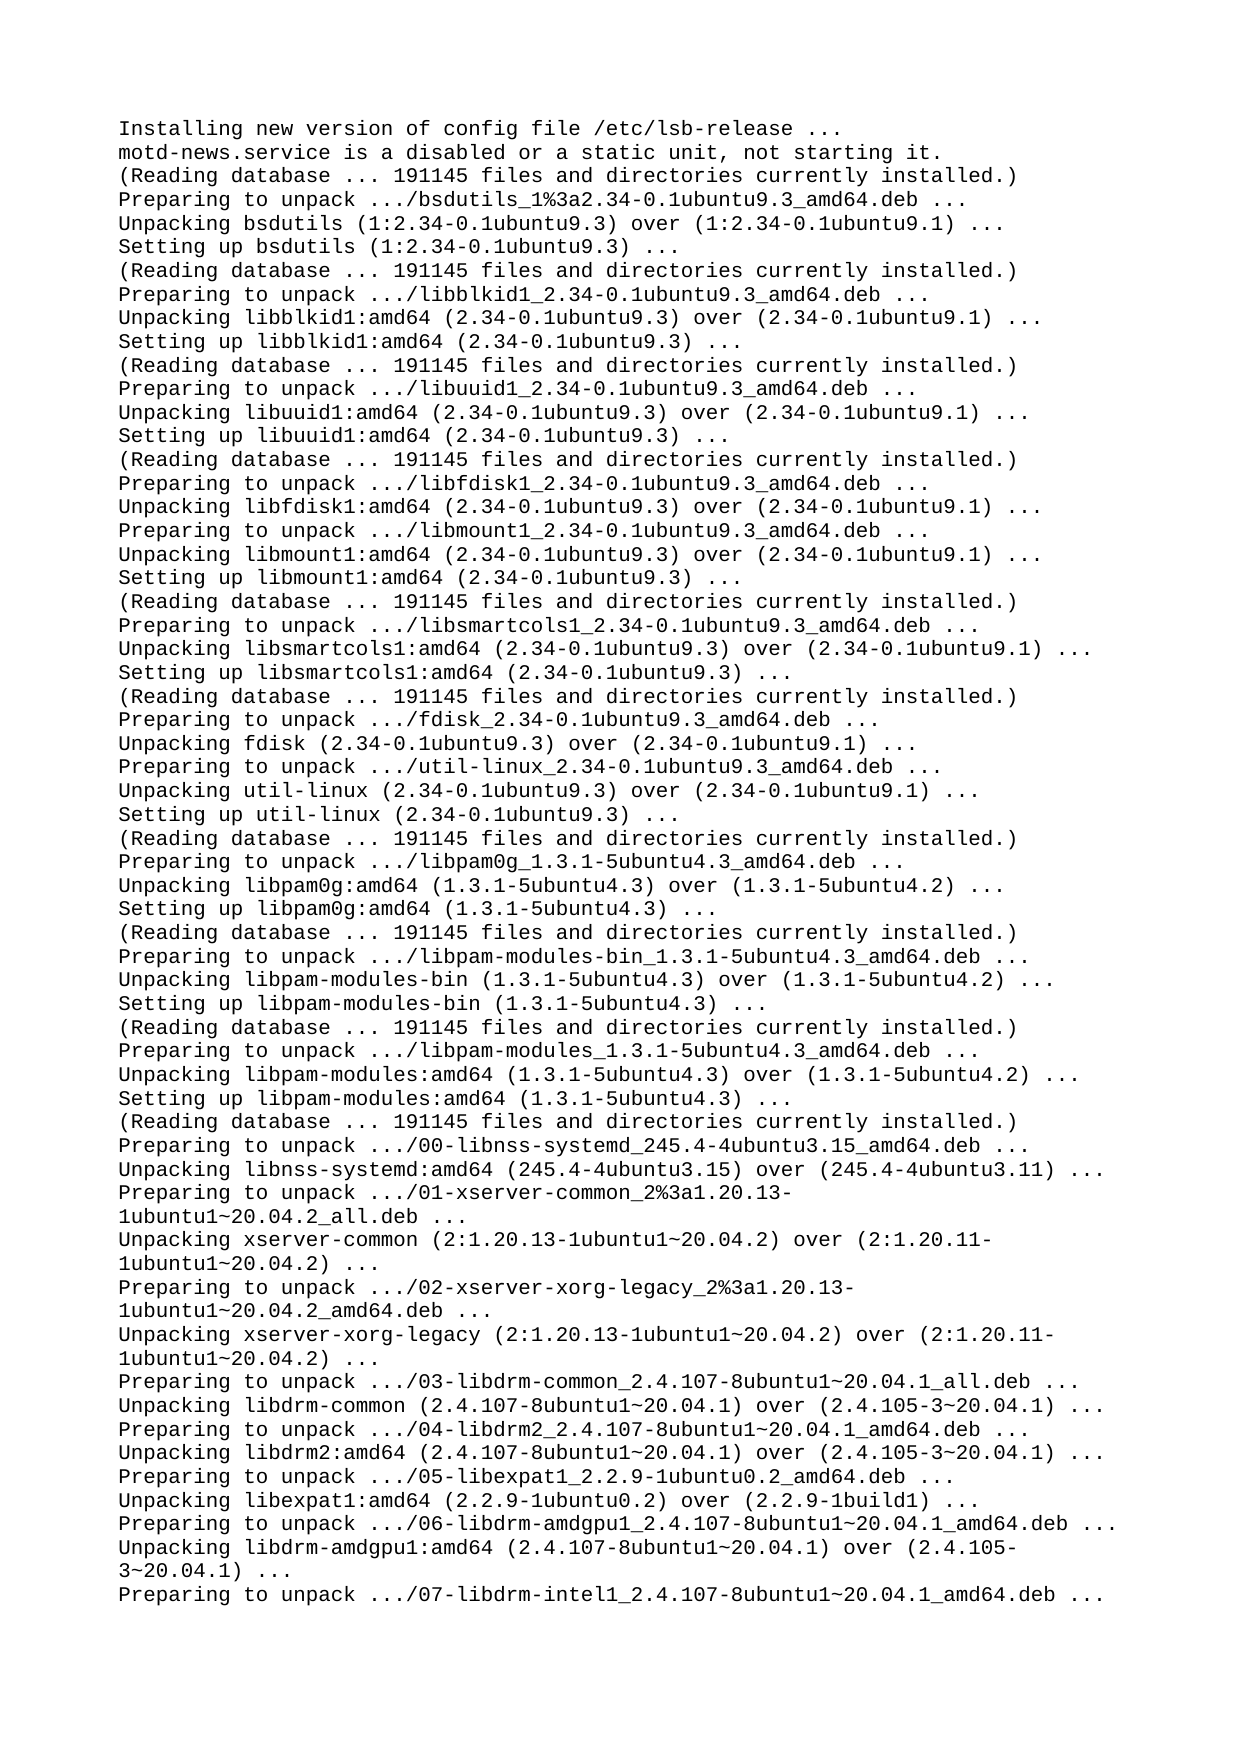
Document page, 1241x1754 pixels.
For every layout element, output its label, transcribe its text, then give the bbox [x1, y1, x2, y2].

text Unpacking libpam-modules-bin (1.3.1-5ubuntu4.3) over (1.3.1-5ubuntu4.2) ... [118, 969, 1122, 993]
text Unpacking libsmartcols1:amd64 (2.34-0.1ubuntu9.3) over (2.34-0.1ubuntu9.1) ... [118, 638, 1122, 662]
text Preparing to unpack .../fdisk_2.34-0.1ubuntu9.3_amd64.deb ... [118, 709, 1122, 733]
text Unpacking libpam-modules:amd64 (1.3.1-5ubuntu4.3) over (1.3.1-5ubuntu4.2) ... [118, 1064, 1122, 1088]
text Preparing to unpack .../03-libdrm-common_2.4.107-8ubuntu1~20.04.1_all.deb ... [118, 1371, 1122, 1395]
text Unpacking xserver-common (2:1.20.13-1ubuntu1~20.04.2) over (2:1.20.11-1ubuntu1~20.04.2) ... [118, 1229, 1122, 1277]
text Unpacking bsdutils (1:2.34-0.1ubuntu9.3) over (1:2.34-0.1ubuntu9.1) ... [118, 213, 1122, 236]
text Unpacking libnss-systemd:amd64 (245.4-4ubuntu3.15) over (245.4-4ubuntu3.11) ... [118, 1158, 1122, 1182]
text Unpacking util-linux (2.34-0.1ubuntu9.3) over (2.34-0.1ubuntu9.1) ... [118, 780, 1122, 804]
text Preparing to unpack .../01-xserver-common_2%3a1.20.13-1ubuntu1~20.04.2_all.deb ... [118, 1182, 1122, 1229]
text Preparing to unpack .../02-xserver-xorg-legacy_2%3a1.20.13-1ubuntu1~20.04.2_amd64.deb ... [118, 1277, 1122, 1324]
text (Reading database ... 191145 files and directories currently installed.) [118, 165, 1122, 189]
text (Reading database ... 191145 files and directories currently installed.) [118, 827, 1122, 851]
text (Reading database ... 191145 files and directories currently installed.) [118, 260, 1122, 284]
text Preparing to unpack .../libpam-modules-bin_1.3.1-5ubuntu4.3_amd64.deb ... [118, 946, 1122, 969]
text Setting up libpam0g:amd64 (1.3.1-5ubuntu4.3) ... [118, 898, 1122, 922]
text Preparing to unpack .../libpam0g_1.3.1-5ubuntu4.3_amd64.deb ... [118, 851, 1122, 875]
text Preparing to unpack .../05-libexpat1_2.2.9-1ubuntu0.2_amd64.deb ... [118, 1466, 1122, 1489]
text Setting up libsmartcols1:amd64 (2.34-0.1ubuntu9.3) ... [118, 662, 1122, 686]
text (Reading database ... 191145 files and directories currently installed.) [118, 922, 1122, 946]
text Unpacking xserver-xorg-legacy (2:1.20.13-1ubuntu1~20.04.2) over (2:1.20.11-1ubuntu1~20.04.2) ... [118, 1324, 1122, 1371]
text Preparing to unpack .../libfdisk1_2.34-0.1ubuntu9.3_amd64.deb ... [118, 473, 1122, 496]
text Setting up libblkid1:amd64 (2.34-0.1ubuntu9.3) ... [118, 331, 1122, 354]
text Unpacking libuuid1:amd64 (2.34-0.1ubuntu9.3) over (2.34-0.1ubuntu9.1) ... [118, 402, 1122, 426]
text Preparing to unpack .../libuuid1_2.34-0.1ubuntu9.3_amd64.deb ... [118, 378, 1122, 402]
text Preparing to unpack .../libmount1_2.34-0.1ubuntu9.3_amd64.deb ... [118, 520, 1122, 544]
text Preparing to unpack .../libblkid1_2.34-0.1ubuntu9.3_amd64.deb ... [118, 284, 1122, 307]
text Setting up bsdutils (1:2.34-0.1ubuntu9.3) ... [118, 236, 1122, 260]
text Preparing to unpack .../bsdutils_1%3a2.34-0.1ubuntu9.3_amd64.deb ... [118, 189, 1122, 213]
text Unpacking libdrm-amdgpu1:amd64 (2.4.107-8ubuntu1~20.04.1) over (2.4.105-3~20.04.1) ... [118, 1537, 1122, 1584]
text Setting up libuuid1:amd64 (2.34-0.1ubuntu9.3) ... [118, 426, 1122, 449]
text (Reading database ... 191145 files and directories currently installed.) [118, 686, 1122, 709]
text Preparing to unpack .../04-libdrm2_2.4.107-8ubuntu1~20.04.1_amd64.deb ... [118, 1419, 1122, 1442]
text Installing new version of config file /etc/lsb-release ... [118, 118, 1122, 142]
text Unpacking libmount1:amd64 (2.34-0.1ubuntu9.3) over (2.34-0.1ubuntu9.1) ... [118, 544, 1122, 567]
text Unpacking libfdisk1:amd64 (2.34-0.1ubuntu9.3) over (2.34-0.1ubuntu9.1) ... [118, 496, 1122, 520]
text Preparing to unpack .../libpam-modules_1.3.1-5ubuntu4.3_amd64.deb ... [118, 1040, 1122, 1064]
text Setting up libpam-modules:amd64 (1.3.1-5ubuntu4.3) ... [118, 1088, 1122, 1111]
text Unpacking libexpat1:amd64 (2.2.9-1ubuntu0.2) over (2.2.9-1build1) ... [118, 1489, 1122, 1513]
text Setting up libpam-modules-bin (1.3.1-5ubuntu4.3) ... [118, 993, 1122, 1017]
text Preparing to unpack .../libsmartcols1_2.34-0.1ubuntu9.3_amd64.deb ... [118, 615, 1122, 638]
text (Reading database ... 191145 files and directories currently installed.) [118, 1111, 1122, 1135]
text Setting up libmount1:amd64 (2.34-0.1ubuntu9.3) ... [118, 567, 1122, 591]
text (Reading database ... 191145 files and directories currently installed.) [118, 354, 1122, 378]
text (Reading database ... 191145 files and directories currently installed.) [118, 449, 1122, 473]
text Unpacking libpam0g:amd64 (1.3.1-5ubuntu4.3) over (1.3.1-5ubuntu4.2) ... [118, 875, 1122, 898]
text Preparing to unpack .../util-linux_2.34-0.1ubuntu9.3_amd64.deb ... [118, 757, 1122, 780]
text Unpacking libdrm2:amd64 (2.4.107-8ubuntu1~20.04.1) over (2.4.105-3~20.04.1) ... [118, 1442, 1122, 1466]
text Setting up util-linux (2.34-0.1ubuntu9.3) ... [118, 804, 1122, 827]
text Preparing to unpack .../07-libdrm-intel1_2.4.107-8ubuntu1~20.04.1_amd64.deb ... [118, 1584, 1122, 1608]
text motd-news.service is a disabled or a static unit, not starting it. [118, 142, 1122, 165]
text (Reading database ... 191145 files and directories currently installed.) [118, 591, 1122, 615]
text Preparing to unpack .../06-libdrm-amdgpu1_2.4.107-8ubuntu1~20.04.1_amd64.deb ... [118, 1513, 1122, 1537]
text Unpacking libdrm-common (2.4.107-8ubuntu1~20.04.1) over (2.4.105-3~20.04.1) ... [118, 1395, 1122, 1419]
text Preparing to unpack .../00-libnss-systemd_245.4-4ubuntu3.15_amd64.deb ... [118, 1135, 1122, 1158]
text (Reading database ... 191145 files and directories currently installed.) [118, 1017, 1122, 1040]
text Unpacking fdisk (2.34-0.1ubuntu9.3) over (2.34-0.1ubuntu9.1) ... [118, 733, 1122, 757]
text Unpacking libblkid1:amd64 (2.34-0.1ubuntu9.3) over (2.34-0.1ubuntu9.1) ... [118, 307, 1122, 331]
